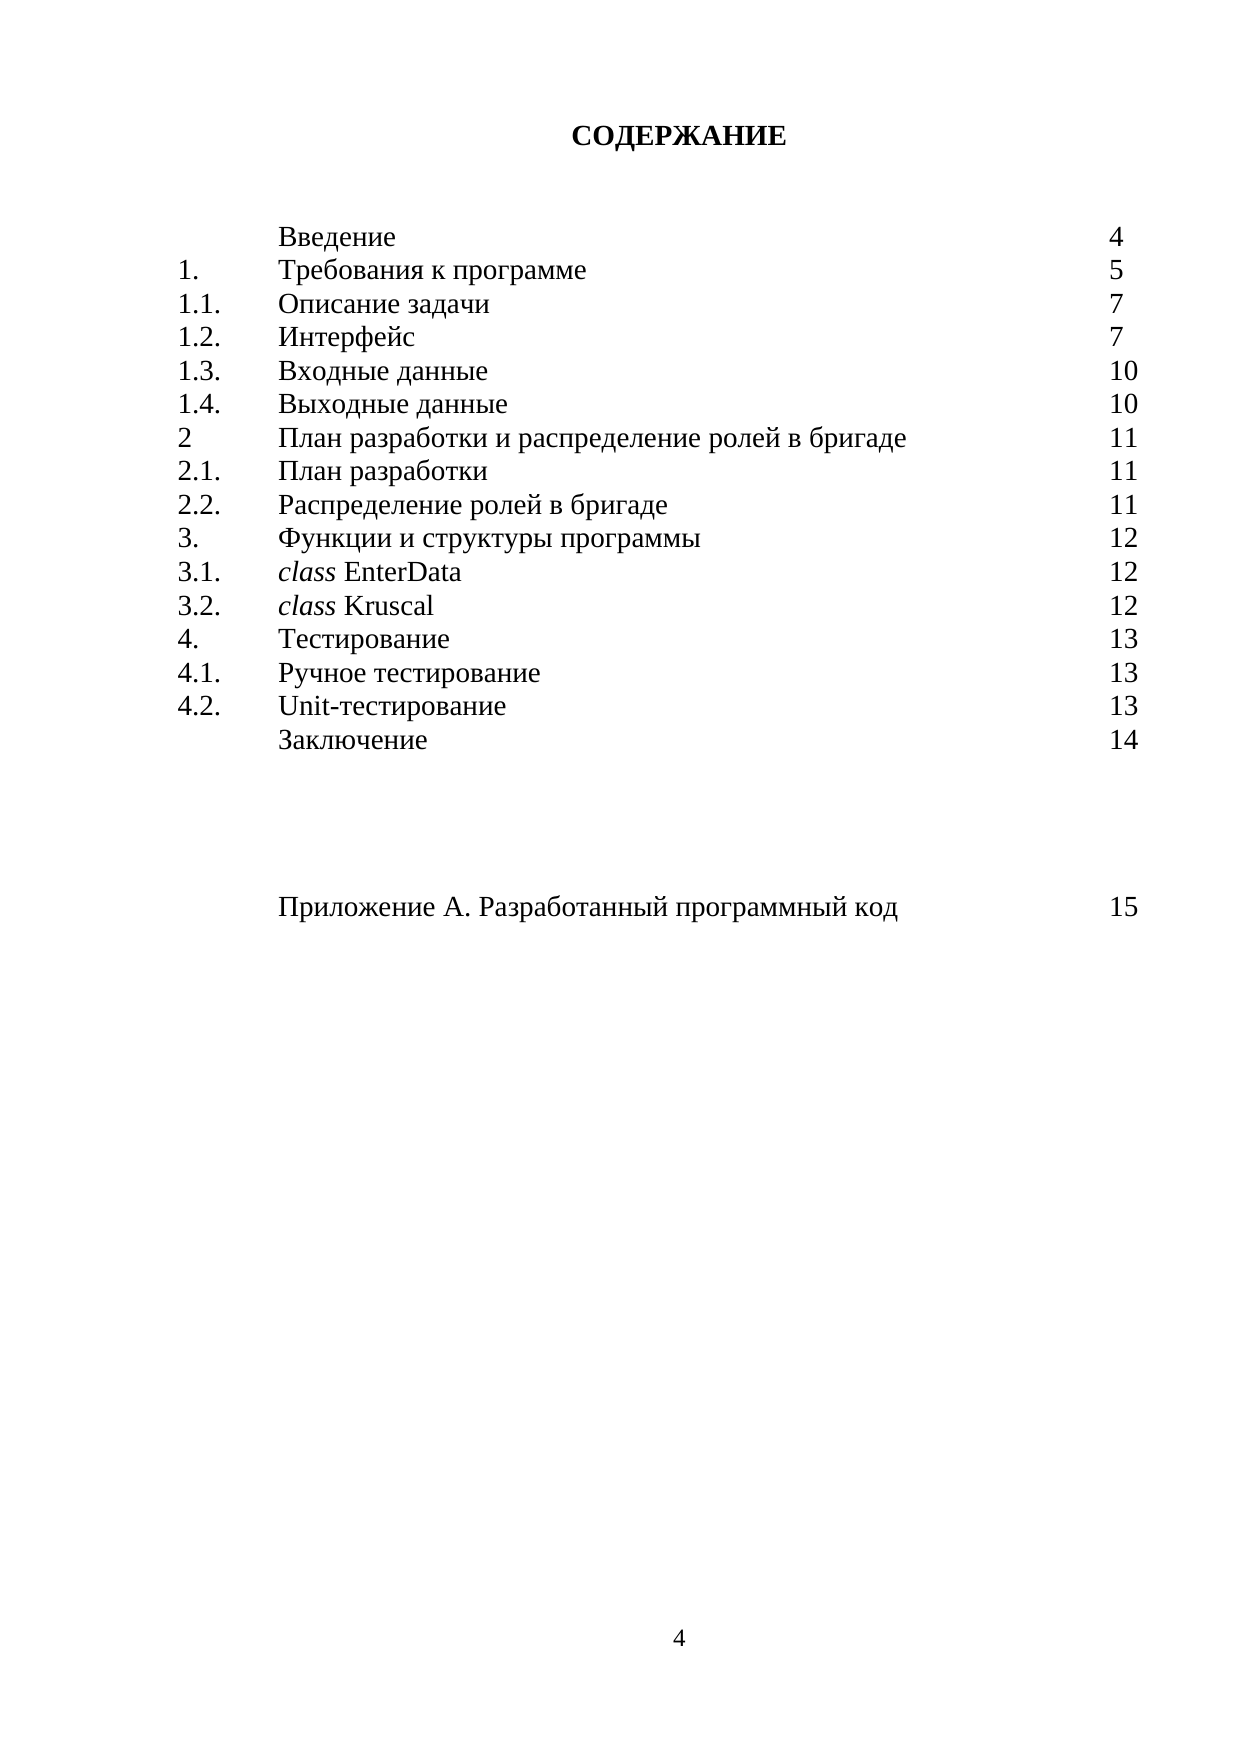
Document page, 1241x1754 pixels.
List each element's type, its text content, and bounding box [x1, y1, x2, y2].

table_cell [166, 755, 267, 789]
table_cell [267, 789, 1098, 822]
table_cell [267, 823, 1098, 856]
table_cell 3. [166, 521, 267, 554]
table_cell 4.2. [166, 688, 267, 722]
table_cell 14 [1098, 722, 1194, 755]
table_cell 3.2. [166, 588, 267, 621]
table_cell 7 [1098, 319, 1194, 353]
table_cell [1098, 856, 1194, 889]
table_cell Выходные данные [267, 386, 1098, 420]
table_cell 10 [1098, 353, 1194, 386]
table_cell 1.4. [166, 386, 267, 420]
table_cell class EnterData [267, 554, 1098, 588]
table_cell [267, 755, 1098, 789]
table_cell 11 [1098, 420, 1194, 453]
table_cell [166, 856, 267, 889]
table_cell 12 [1098, 554, 1194, 588]
table_cell 1.1. [166, 286, 267, 319]
table_cell Входные данные [267, 353, 1098, 386]
table_cell Ручное тестирование [267, 655, 1098, 688]
table_cell Требования к программе [267, 252, 1098, 286]
table_cell 12 [1098, 521, 1194, 554]
table_cell 11 [1098, 454, 1194, 487]
table_cell 1. [166, 252, 267, 286]
table_header Введение [267, 219, 1098, 252]
table_cell 4.1. [166, 655, 267, 688]
table_cell 13 [1098, 621, 1194, 655]
table_cell 11 [1098, 487, 1194, 521]
table_cell [166, 823, 267, 856]
table_cell Распределение ролей в бригаде [267, 487, 1098, 521]
table_cell Заключение [267, 722, 1098, 755]
table_cell 13 [1098, 655, 1194, 688]
table_cell 2.1. [166, 454, 267, 487]
table_cell [1098, 823, 1194, 856]
table_cell 7 [1098, 286, 1194, 319]
table_cell [166, 890, 267, 923]
table_cell 10 [1098, 386, 1194, 420]
table_cell Unit-тестирование [267, 688, 1098, 722]
table_cell Описание задачи [267, 286, 1098, 319]
table_cell Интерфейс [267, 319, 1098, 353]
table_cell 13 [1098, 688, 1194, 722]
table_cell 3.1. [166, 554, 267, 588]
table_cell 2.2. [166, 487, 267, 521]
table_cell Тестирование [267, 621, 1098, 655]
table_cell Приложение А. Разработанный программный код [267, 890, 1098, 923]
table_cell 4. [166, 621, 267, 655]
table_cell [166, 789, 267, 822]
table_cell 12 [1098, 588, 1194, 621]
table_cell [1098, 789, 1194, 822]
table_cell 1.3. [166, 353, 267, 386]
table_cell class Kruscal [267, 588, 1098, 621]
table_cell План разработки [267, 454, 1098, 487]
table_cell [1098, 755, 1194, 789]
table_header 4 [1098, 219, 1194, 252]
table_cell 15 [1098, 890, 1194, 923]
text содержание [177, 118, 1181, 152]
table_header [166, 219, 267, 252]
table_cell [166, 722, 267, 755]
table_cell 2 [166, 420, 267, 453]
table_cell План разработки и распределение ролей в бригаде [267, 420, 1098, 453]
table_cell 1.2. [166, 319, 267, 353]
table_cell 5 [1098, 252, 1194, 286]
table_cell [267, 856, 1098, 889]
table_cell Функции и структуры программы [267, 521, 1098, 554]
